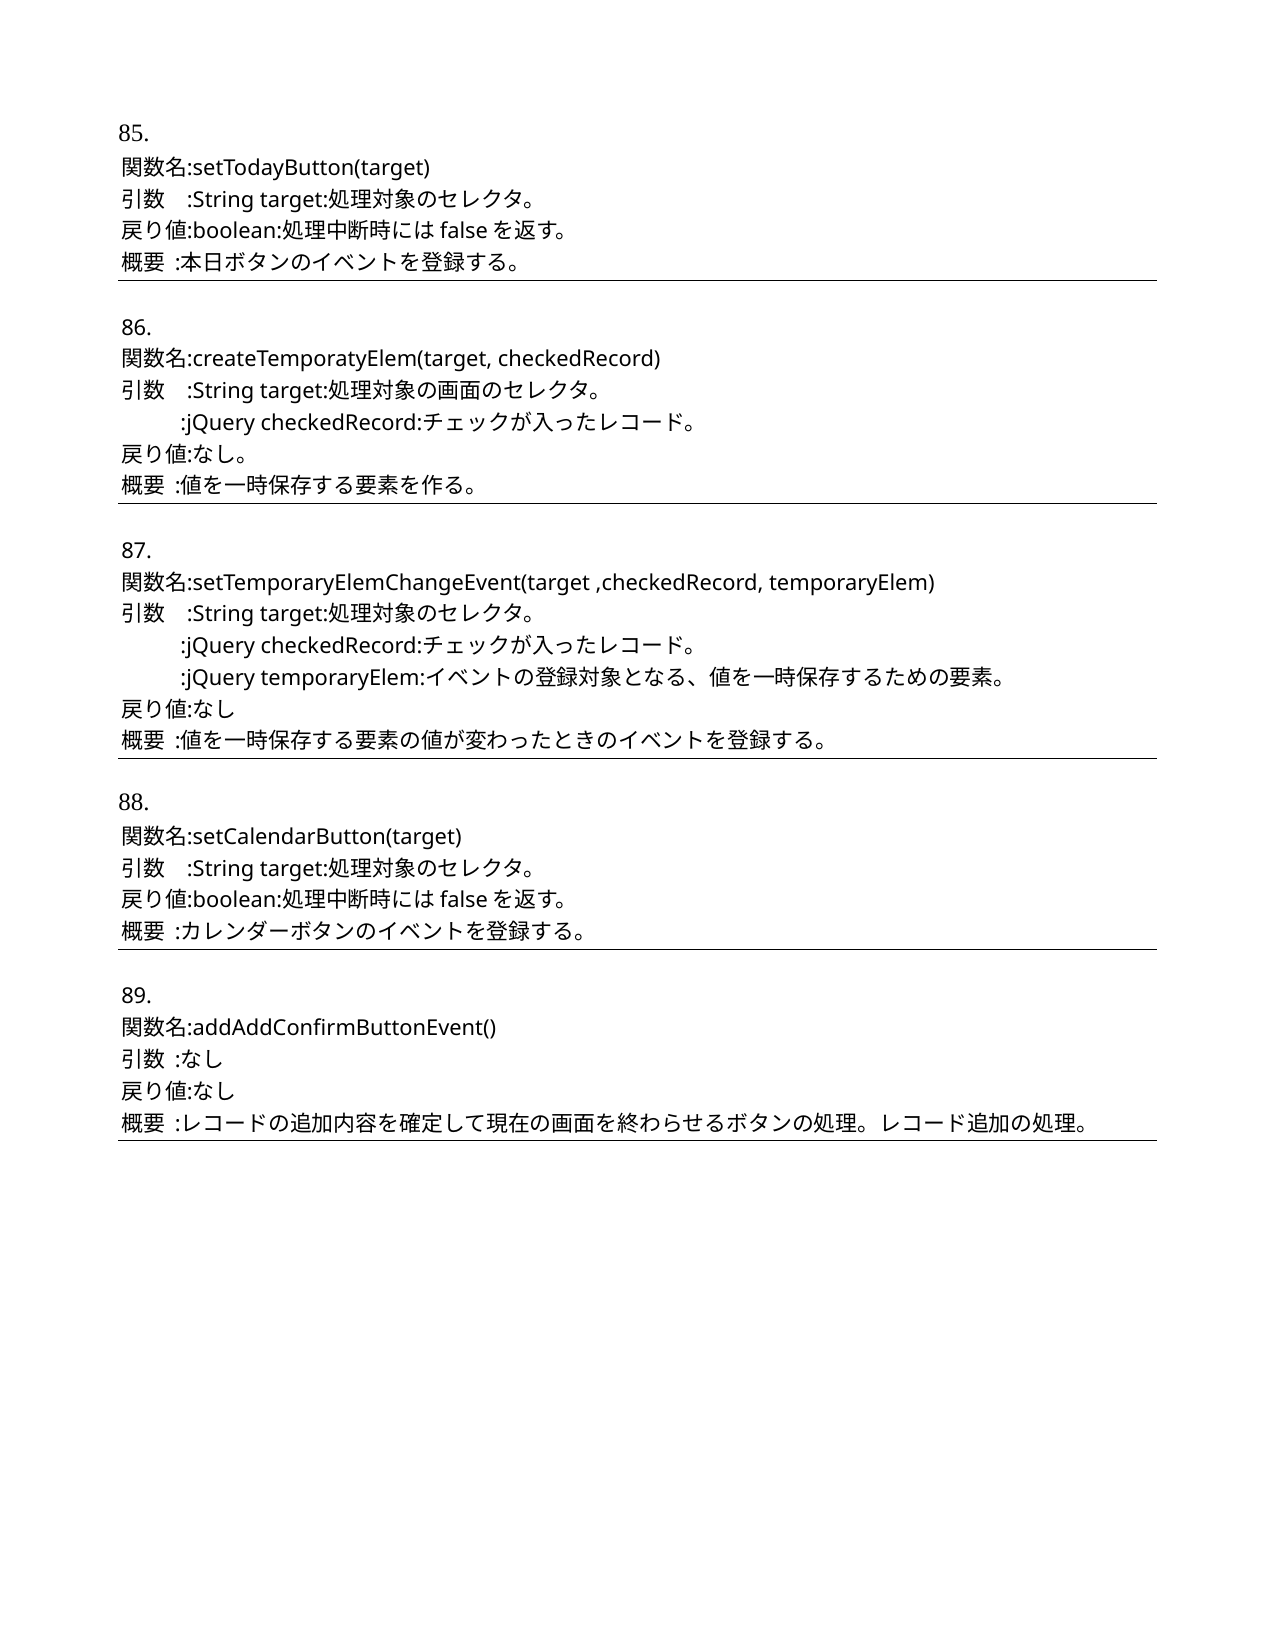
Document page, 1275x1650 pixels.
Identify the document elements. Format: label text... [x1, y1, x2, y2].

text 戻り値:なし。 [118, 437, 1157, 468]
text 87. [118, 532, 1157, 565]
text 引数 :String target:処理対象のセレクタ。 [118, 851, 1157, 882]
text 86. [118, 309, 1157, 341]
text 引数 :なし [118, 1042, 1157, 1074]
text 戻り値:なし [118, 1074, 1157, 1106]
text 戻り値:boolean:処理中断時にはfalseを返す。 [118, 882, 1157, 914]
text 概要 :値を一時保存する要素を作る。 [118, 468, 1157, 503]
text 89. [118, 978, 1157, 1010]
text 引数 :String target:処理対象のセレクタ。 [118, 182, 1157, 213]
text 戻り値:なし [118, 692, 1157, 723]
text 概要 :値を一時保存する要素の値が変わったときのイベントを登録する。 [118, 723, 1157, 758]
text 関数名:createTemporatyElem(target, checkedRecord) [118, 341, 1157, 373]
text :jQuery checkedRecord:チェックが入ったレコード。 [118, 405, 1157, 437]
text :jQuery checkedRecord:チェックが入ったレコード。 [118, 628, 1157, 660]
text 戻り値:boolean:処理中断時にはfalseを返す。 [118, 213, 1157, 245]
text 関数名:setTemporaryElemChangeEvent(target ,checkedRecord, temporaryElem) [118, 565, 1157, 596]
text 関数名:setCalendarButton(target) [118, 816, 1157, 851]
text 88. [118, 787, 1157, 816]
text 概要 :本日ボタンのイベントを登録する。 [118, 245, 1157, 280]
text 概要 :カレンダーボタンのイベントを登録する。 [118, 914, 1157, 949]
text 関数名:addAddConfirmButtonEvent() [118, 1010, 1157, 1042]
text 引数 :String target:処理対象の画面のセレクタ。 [118, 373, 1157, 405]
text 概要 :レコードの追加内容を確定して現在の画面を終わらせるボタンの処理。レコード追加の処理。 [118, 1106, 1157, 1140]
text 関数名:setTodayButton(target) [118, 147, 1157, 182]
text 85. [118, 118, 1157, 147]
text :jQuery temporaryElem:イベントの登録対象となる、値を一時保存するための要素。 [118, 660, 1157, 692]
text 引数 :String target:処理対象のセレクタ。 [118, 596, 1157, 628]
